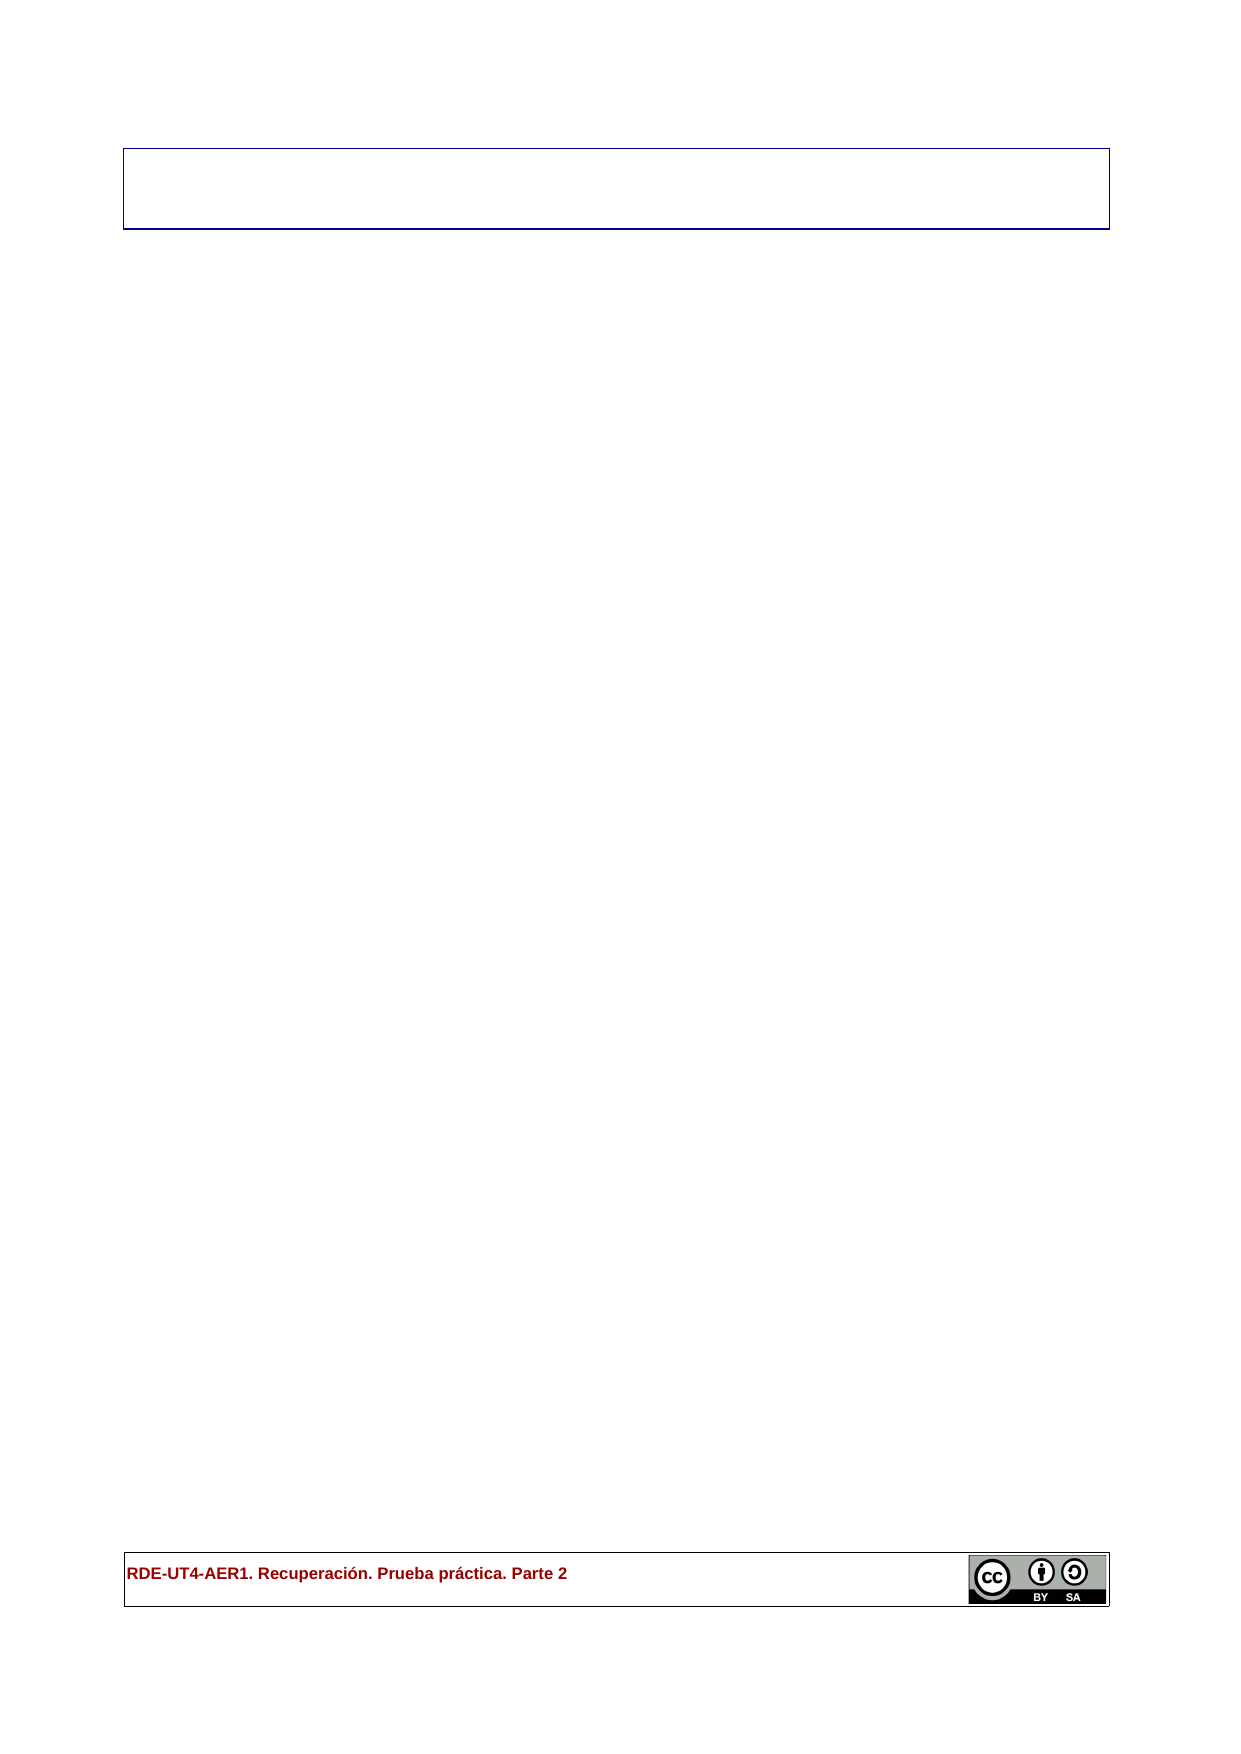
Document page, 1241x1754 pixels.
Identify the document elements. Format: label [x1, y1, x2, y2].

table_header [124, 149, 1109, 228]
picture [968, 1555, 1107, 1604]
